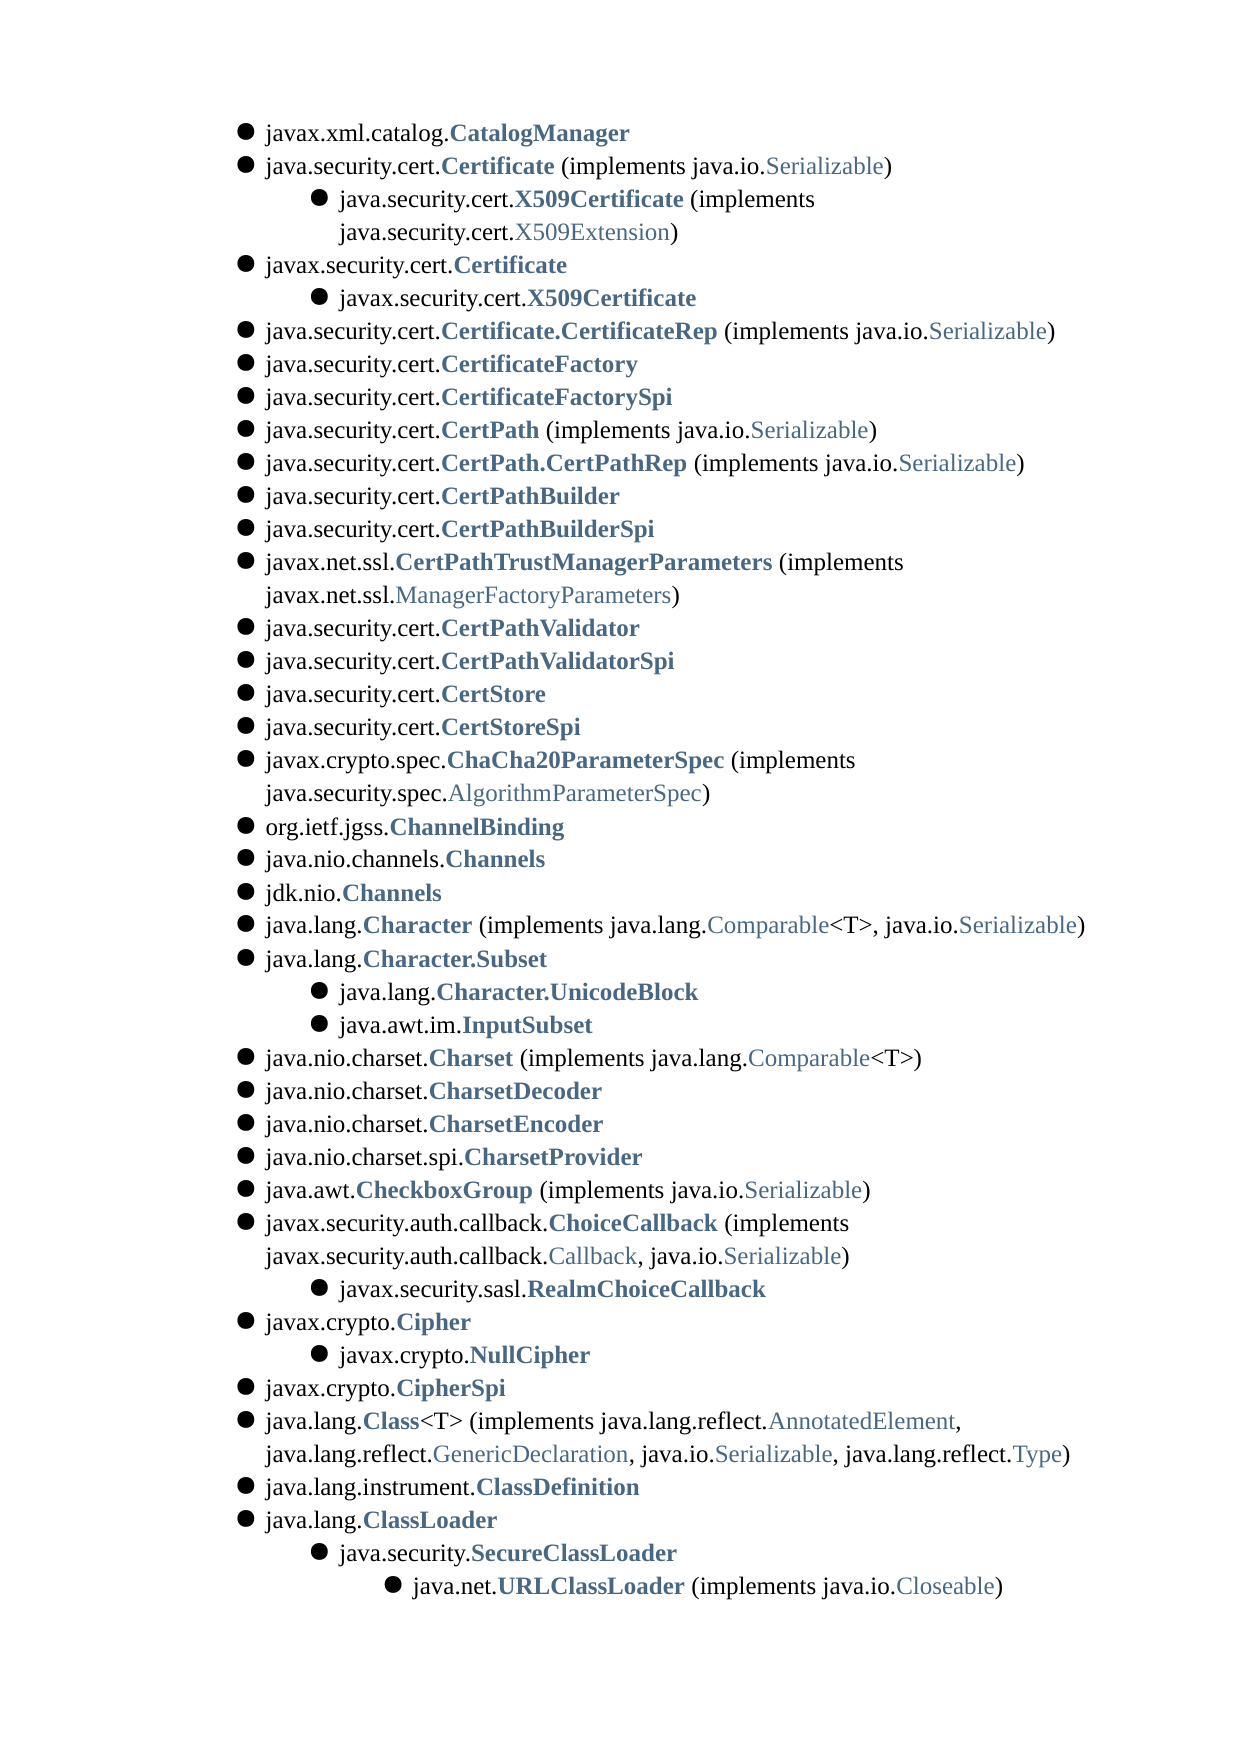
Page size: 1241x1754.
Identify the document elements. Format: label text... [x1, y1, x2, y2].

list java.lang.instrument.ClassDefinition [236, 1472, 1122, 1501]
list javax.security.sasl.RealmChoiceCallback [309, 1274, 1122, 1303]
list java.lang.ClassLoader [236, 1505, 1122, 1534]
list java.lang.Class<T> (implements java.lang.reflect.AnnotatedElement, java.lang.reflect.GenericDeclaration, java.io.Serializable, java.lang.reflect.Type) [236, 1406, 1122, 1468]
list javax.crypto.spec.ChaCha20ParameterSpec (implements java.security.spec.AlgorithmParameterSpec) [236, 746, 1122, 807]
list javax.crypto.Cipher [236, 1307, 1122, 1336]
list java.lang.Character.UnicodeBlock [309, 977, 1122, 1005]
list java.security.cert.CertPathValidatorSpi [236, 646, 1122, 675]
list jdk.nio.Channels [236, 878, 1122, 906]
list java.security.cert.CertPath (implements java.io.Serializable) [236, 415, 1122, 444]
list java.security.cert.CertPath.CertPathRep (implements java.io.Serializable) [236, 448, 1122, 477]
list java.security.cert.CertPathBuilderSpi [236, 514, 1122, 543]
list java.nio.charset.Charset (implements java.lang.Comparable<T>) [236, 1043, 1122, 1071]
list java.nio.charset.CharsetEncoder [236, 1109, 1122, 1137]
list javax.crypto.CipherSpi [236, 1373, 1122, 1402]
list java.security.SecureClassLoader [309, 1538, 1122, 1567]
list java.nio.charset.spi.CharsetProvider [236, 1142, 1122, 1171]
list java.nio.charset.CharsetDecoder [236, 1076, 1122, 1104]
list java.net.URLClassLoader (implements java.io.Closeable) [383, 1571, 1122, 1600]
list java.security.cert.Certificate.CertificateRep (implements java.io.Serializable) [236, 316, 1122, 345]
list java.security.cert.CertPathBuilder [236, 481, 1122, 510]
list java.nio.channels.Channels [236, 844, 1122, 873]
list javax.security.cert.X509Certificate [309, 283, 1122, 312]
list java.awt.CheckboxGroup (implements java.io.Serializable) [236, 1175, 1122, 1203]
list javax.security.cert.Certificate [236, 250, 1122, 279]
list javax.net.ssl.CertPathTrustManagerParameters (implements javax.net.ssl.ManagerFactoryParameters) [236, 547, 1122, 609]
list java.security.cert.CertificateFactorySpi [236, 382, 1122, 411]
list java.awt.im.InputSubset [309, 1010, 1122, 1038]
list javax.security.auth.callback.ChoiceCallback (implements javax.security.auth.callback.Callback, java.io.Serializable) [236, 1208, 1122, 1269]
list java.security.cert.CertPathValidator [236, 613, 1122, 642]
list java.security.cert.CertStoreSpi [236, 712, 1122, 741]
list java.security.cert.X509Certificate (implements java.security.cert.X509Extension) [309, 184, 1122, 246]
list java.security.cert.CertificateFactory [236, 349, 1122, 378]
list java.security.cert.Certificate (implements java.io.Serializable) [236, 151, 1122, 180]
list javax.crypto.NullCipher [309, 1340, 1122, 1369]
list java.security.cert.CertStore [236, 679, 1122, 708]
list java.lang.Character.Subset [236, 944, 1122, 972]
list org.ietf.jgss.ChannelBinding [236, 812, 1122, 840]
list java.lang.Character (implements java.lang.Comparable<T>, java.io.Serializable) [236, 911, 1122, 939]
list javax.xml.catalog.CatalogManager [236, 118, 1122, 147]
